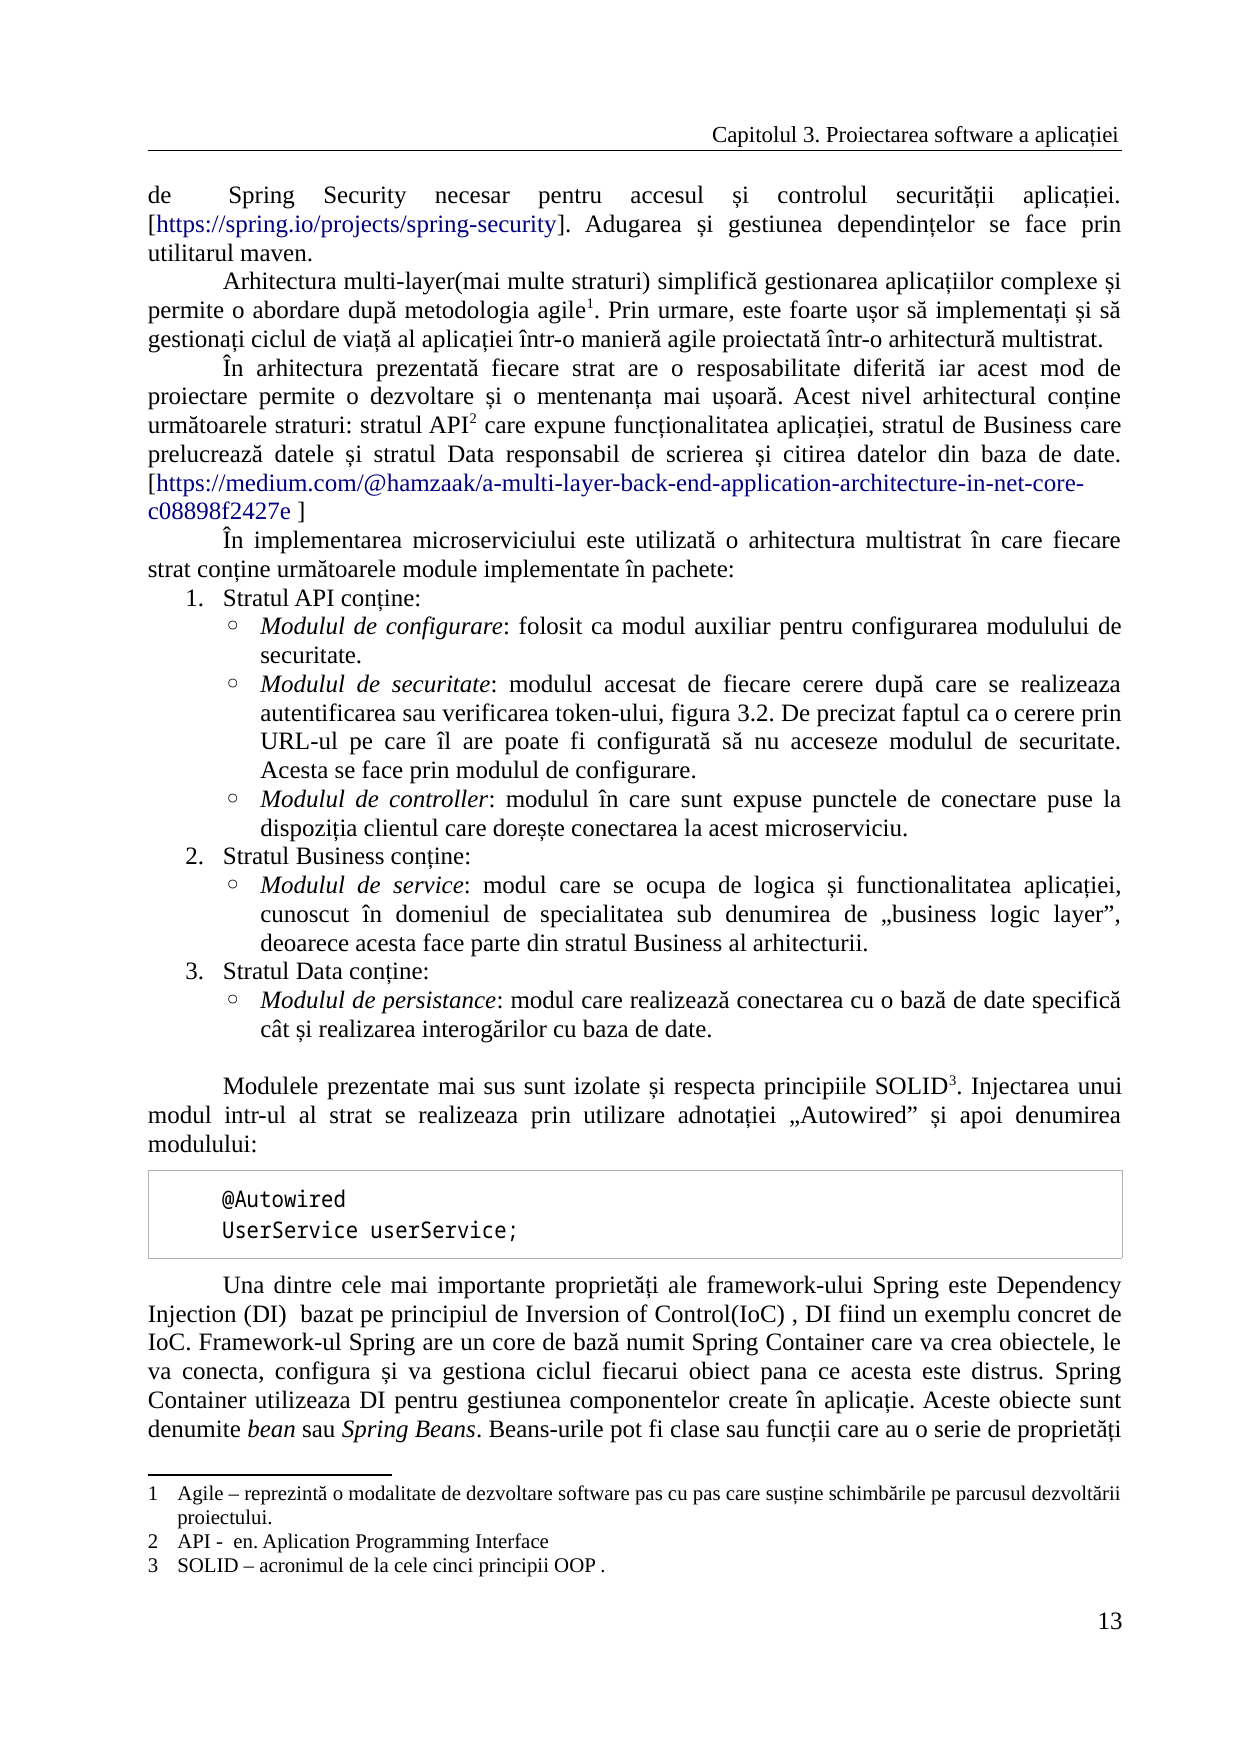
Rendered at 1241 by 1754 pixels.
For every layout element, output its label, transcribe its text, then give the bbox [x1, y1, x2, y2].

list Modulul de service: modul care se ocupa de logica și functionalitatea aplicației, cunoscut în domeniul de specialitatea sub denumirea de „business logic layer”, deoarece acesta face parte din stratul Business al arhitecturii. [223, 870, 1122, 956]
text Modulele prezentate mai sus sunt izolate și respecta principiile SOLID. Injectarea unui modul intr-ul al strat se realizeaza prin utilizare adnotației „Autowired” și apoi denumirea modulului: [148, 1071, 1122, 1158]
text Arhitectura multi-layer(mai multe straturi) simplifică gestionarea aplicațiilor complexe și permite o abordare după metodologia agile. Prin urmare, este foarte ușor să implementați și să gestionați ciclul de viață al aplicației într-o manieră agile proiectată într-o arhitectură multistrat. [148, 266, 1122, 353]
list Stratul API conține: [185, 583, 1122, 611]
list Stratul Data conține: [185, 956, 1122, 985]
text @Autowired [149, 1171, 1122, 1201]
list Modulul de persistance: modul care realizează conectarea cu o bază de date specifică cât și realizarea interogărilor cu baza de date. [223, 985, 1122, 1043]
text API - en. Aplication Programming Interface [148, 1529, 1122, 1553]
list Modulul de controller: modulul în care sunt expuse punctele de conectare puse la dispoziția clientul care dorește conectarea la acest microserviciu. [223, 784, 1122, 841]
text În arhitectura prezentată fiecare strat are o resposabilitate diferită iar acest mod de proiectare permite o dezvoltare și o mentenanța mai ușoară. Acest nivel arhitectural conține următoarele straturi: stratul API care expune funcționalitatea aplicației, stratul de Business care prelucrează datele și stratul Data responsabil de scrierea și citirea datelor din baza de date.[https://medium.com/@hamzaak/a-multi-layer-back-end-application-architecture-in-net-core-c08898f2427e ] [148, 353, 1122, 525]
list Modulul de securitate: modulul accesat de fiecare cerere după care se realizeaza autentificarea sau verificarea token-ului, figura 3.2. De precizat faptul ca o cerere prin URL-ul pe care îl are poate fi configurată să nu acceseze modulul de securitate. Acesta se face prin modulul de configurare. [223, 669, 1122, 784]
text În implementarea microserviciului este utilizată o arhitectura multistrat în care fiecare strat conține următoarele module implementate în pachete: [148, 525, 1122, 583]
text UserService userService; [149, 1201, 1122, 1258]
list Stratul Business conține: [185, 841, 1122, 870]
text Una dintre cele mai importante proprietăți ale framework-ului Spring este Dependency Injection (DI) bazat pe principiul de Inversion of Control(IoC) , DI fiind un exemplu concret de IoC. Framework-ul Spring are un core de bază numit Spring Container care va crea obiectele, le va conecta, configura și va gestiona ciclul fiecarui obiect pana ce acesta este distrus. Spring Container utilizeaza DI pentru gestiunea componentelor create în aplicație. Aceste obiecte sunt denumite bean sau Spring Beans. Beans-urile pot fi clase sau funcții care au o serie de proprietăți [148, 1270, 1122, 1442]
list Modulul de configurare: folosit ca modul auxiliar pentru configurarea modulului de securitate. [223, 611, 1122, 669]
text de Spring Security necesar pentru accesul și controlul securității aplicației. [https://spring.io/projects/spring-security]. Adugarea și gestiunea dependințelor se face prin utilitarul maven. [148, 180, 1122, 266]
text Agile – reprezintă o modalitate de dezvoltare software pas cu pas care susține schimbările pe parcusul dezvoltării proiectului. [148, 1481, 1122, 1529]
text SOLID – acronimul de la cele cinci principii OOP . [148, 1553, 1122, 1577]
